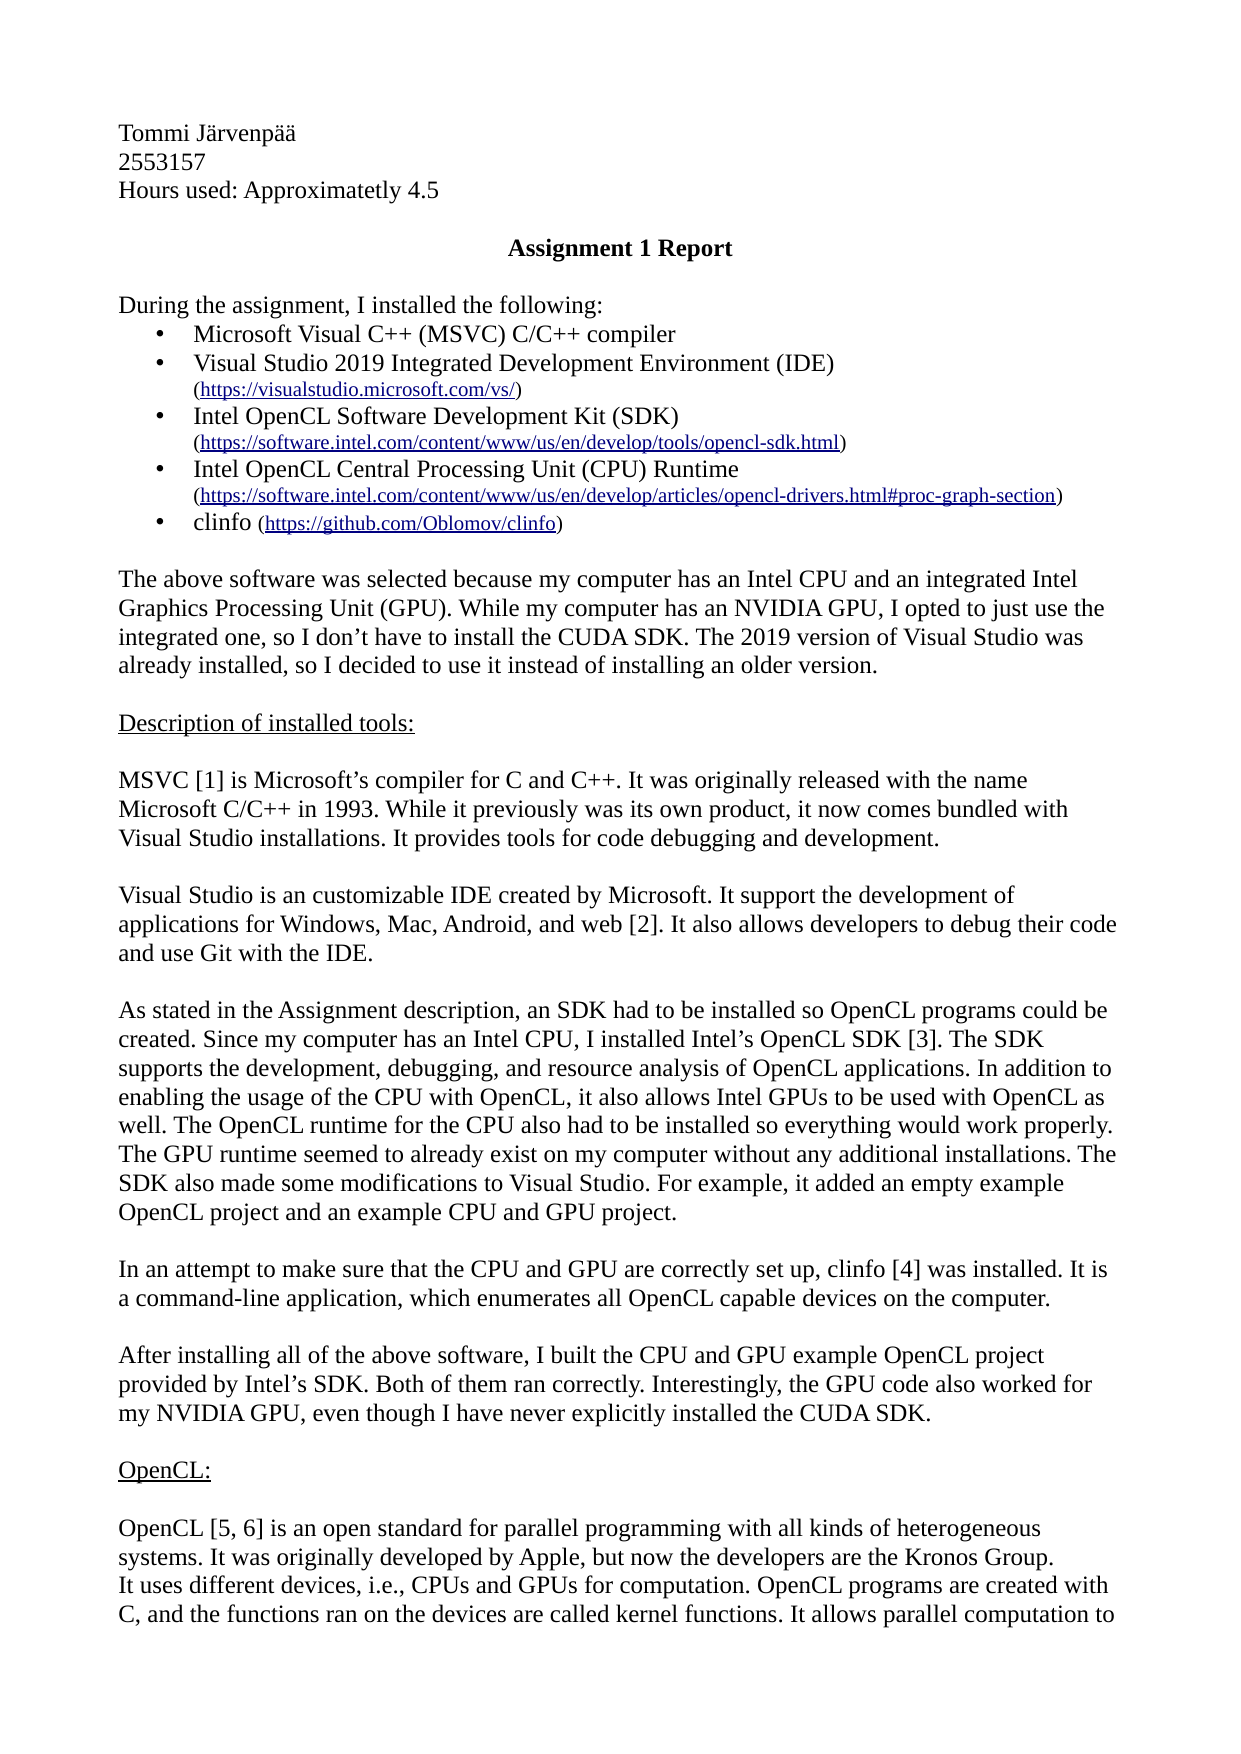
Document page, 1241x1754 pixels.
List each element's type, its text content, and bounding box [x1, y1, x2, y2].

text OpenCL: [118, 1455, 1122, 1484]
text Assignment 1 Report [118, 233, 1122, 262]
text MSVC [1] is Microsoft’s compiler for C and C++. It was originally released with the name Microsoft C/C++ in 1993. While it previously was its own product, it now comes bundled with Visual Studio installations. It provides tools for code debugging and development. [118, 765, 1122, 852]
text OpenCL [5, 6] is an open standard for parallel programming with all kinds of heterogeneous systems. It was originally developed by Apple, but now the developers are the Kronos Group. [118, 1513, 1122, 1570]
list clinfo (https://github.com/Oblomov/clinfo) [156, 507, 1122, 535]
list Visual Studio 2019 Integrated Development Environment (IDE) (https://visualstudio.microsoft.com/vs/) [156, 348, 1122, 401]
text Tommi Järvenpää [118, 118, 1122, 147]
text The above software was selected because my computer has an Intel CPU and an integrated Intel Graphics Processing Unit (GPU). While my computer has an NVIDIA GPU, I opted to just use the integrated one, so I don’t have to install the CUDA SDK. The 2019 version of Visual Studio was already installed, so I decided to use it instead of installing an older version. [118, 564, 1122, 679]
text During the assignment, I installed the following: [118, 291, 1122, 319]
text Visual Studio is an customizable IDE created by Microsoft. It support the development of applications for Windows, Mac, Android, and web [2]. It also allows developers to debug their code and use Git with the IDE. [118, 880, 1122, 967]
text In an attempt to make sure that the CPU and GPU are correctly set up, clinfo [4] was installed. It is a command-line application, which enumerates all OpenCL capable devices on the computer. [118, 1254, 1122, 1312]
text 2553157 [118, 147, 1122, 176]
text Hours used: Approximatetly 4.5 [118, 176, 1122, 204]
text Description of installed tools: [118, 708, 1122, 737]
list Intel OpenCL Central Processing Unit (CPU) Runtime (https://software.intel.com/content/www/us/en/develop/articles/opencl-drivers.html#proc-graph-section) [156, 454, 1122, 507]
list Intel OpenCL Software Development Kit (SDK) (https://software.intel.com/content/www/us/en/develop/tools/opencl-sdk.html) [156, 401, 1122, 454]
text As stated in the Assignment description, an SDK had to be installed so OpenCL programs could be created. Since my computer has an Intel CPU, I installed Intel’s OpenCL SDK [3]. The SDK supports the development, debugging, and resource analysis of OpenCL applications. In addition to enabling the usage of the CPU with OpenCL, it also allows Intel GPUs to be used with OpenCL as well. The OpenCL runtime for the CPU also had to be installed so everything would work properly. The GPU runtime seemed to already exist on my computer without any additional installations. The SDK also made some modifications to Visual Studio. For example, it added an empty example OpenCL project and an example CPU and GPU project. [118, 995, 1122, 1225]
text It uses different devices, i.e., CPUs and GPUs for computation. OpenCL programs are created with C, and the functions ran on the devices are called kernel functions. It allows parallel computation to [118, 1570, 1122, 1628]
list Microsoft Visual C++ (MSVC) C/C++ compiler [156, 319, 1122, 348]
text After installing all of the above software, I built the CPU and GPU example OpenCL project provided by Intel’s SDK. Both of them ran correctly. Interestingly, the GPU code also worked for my NVIDIA GPU, even though I have never explicitly installed the CUDA SDK. [118, 1340, 1122, 1427]
